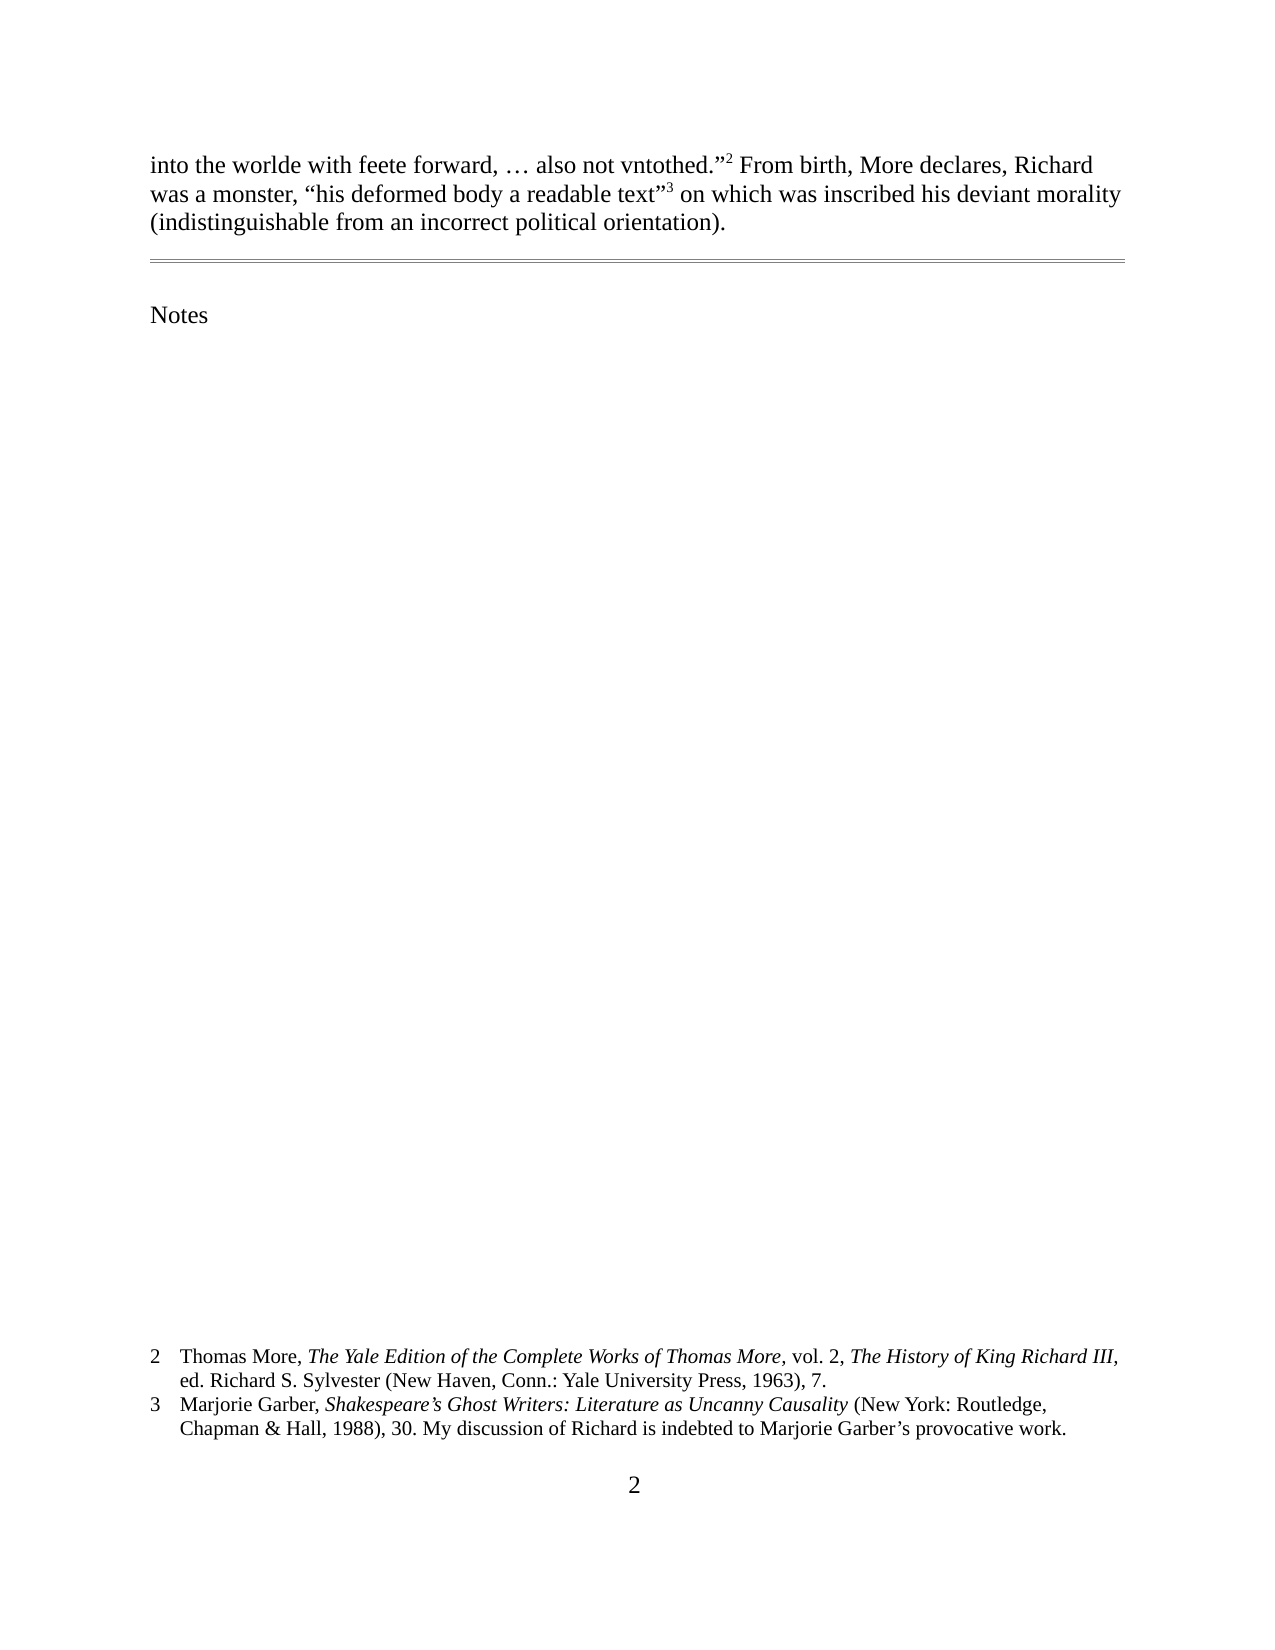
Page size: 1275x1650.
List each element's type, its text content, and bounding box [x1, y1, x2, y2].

text into the worlde with feete forward, … also not vntothed.” From birth, More declares, Richard was a monster, “his deformed body a readable text” on which was inscribed his deviant morality (indistinguishable from an incorrect political orientation). [150, 150, 1125, 236]
text Notes [150, 300, 1125, 329]
text Thomas More, The Yale Edition of the Complete Works of Thomas More, vol. 2, The History of King Richard III, ed. Richard S. Sylvester (New Haven, Conn.: Yale University Press, 1963), 7. [150, 1344, 1125, 1392]
text Marjorie Garber, Shakespeare’s Ghost Writers: Literature as Uncanny Causality (New York: Routledge, Chapman & Hall, 1988), 30. My discussion of Richard is indebted to Marjorie Garber’s provocative work. [150, 1392, 1125, 1440]
